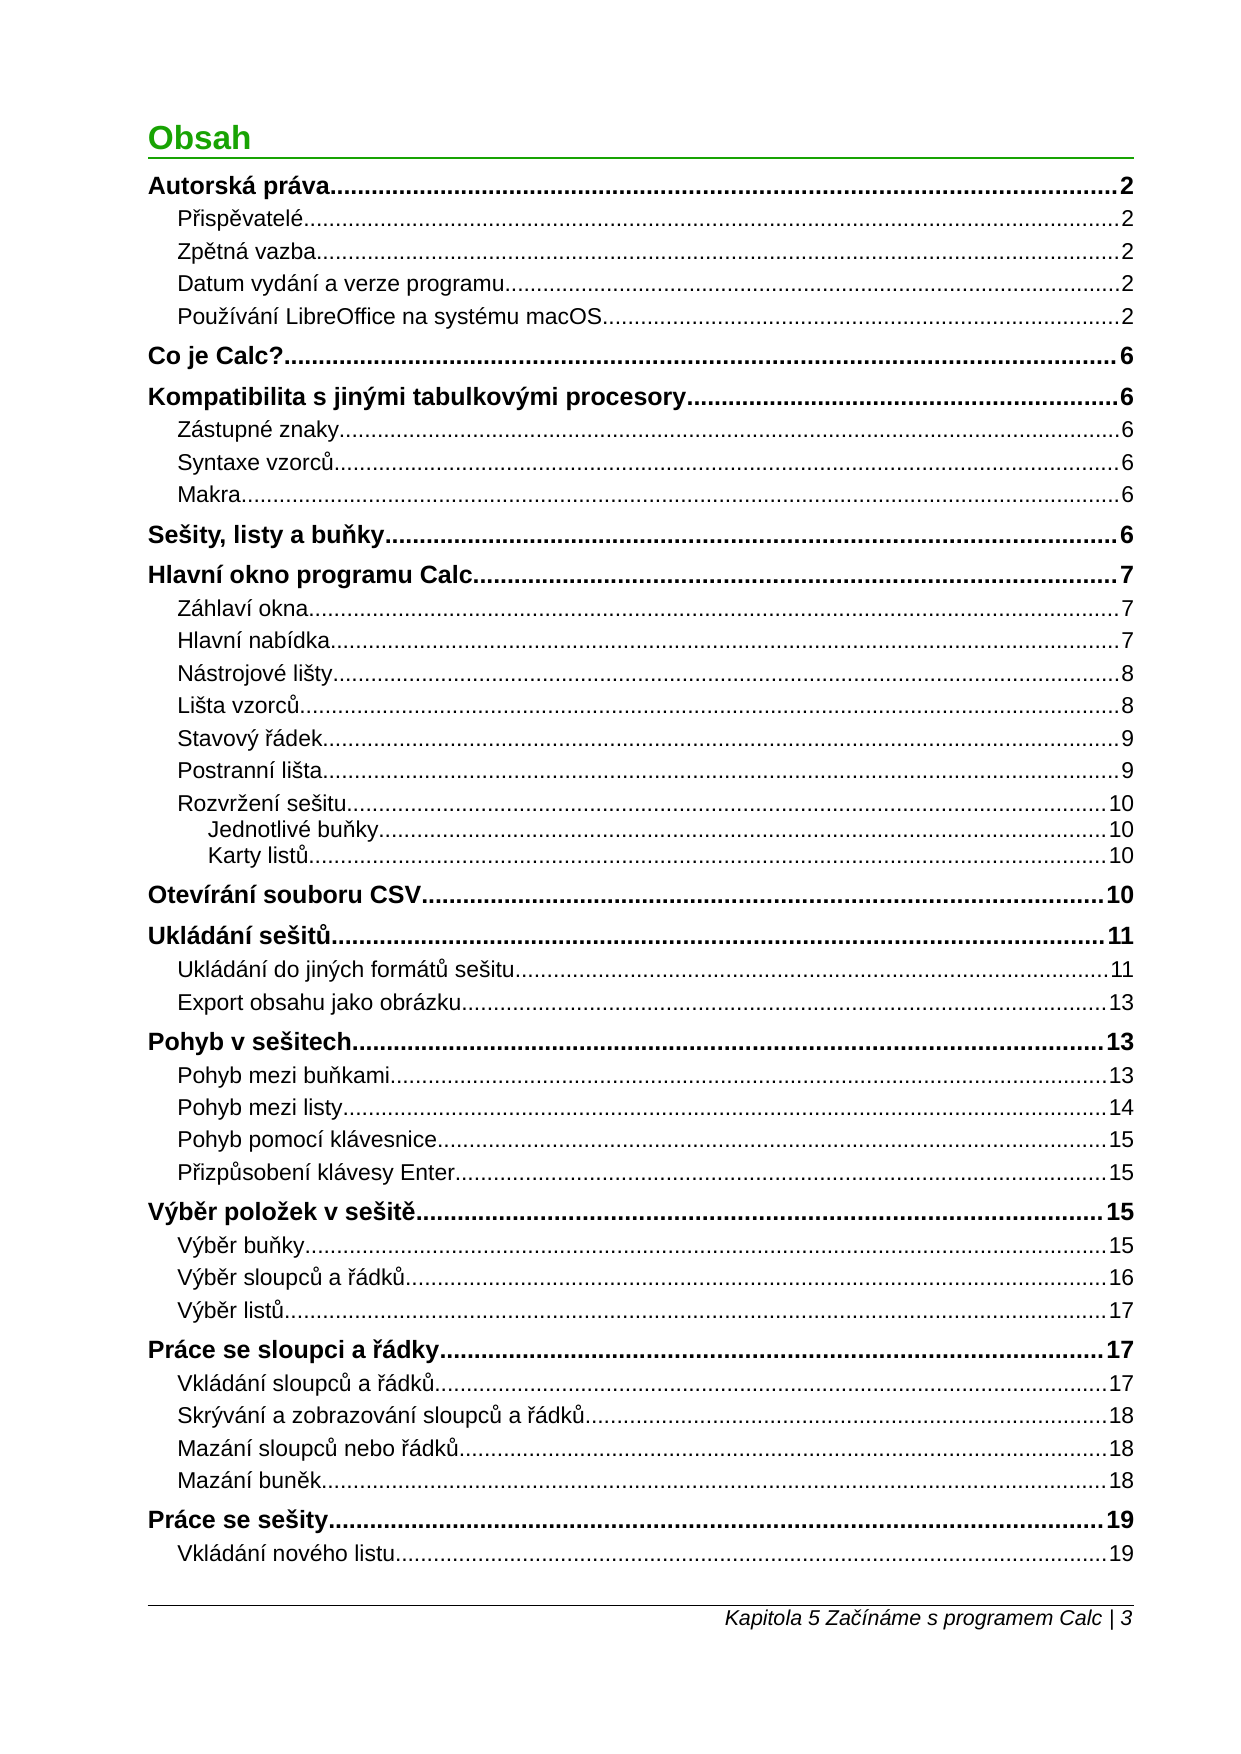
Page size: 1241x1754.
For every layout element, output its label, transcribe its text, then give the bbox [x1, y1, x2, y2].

text Hlavní nabídka 7 [177, 627, 1134, 654]
text Práce se sloupci a řádky 17 [148, 1335, 1134, 1364]
text Export obsahu jako obrázku 13 [177, 988, 1134, 1015]
text Makra 6 [177, 481, 1134, 508]
text Zpětná vazba 2 [177, 238, 1134, 264]
text Mazání sloupců nebo řádků 18 [177, 1434, 1134, 1461]
text Ukládání do jiných formátů sešitu 11 [177, 956, 1134, 982]
subtitle Obsah [148, 118, 1134, 157]
text Nástrojové lišty 8 [177, 660, 1134, 686]
text Stavový řádek 9 [177, 725, 1134, 751]
text Skrývání a zobrazování sloupců a řádků 18 [177, 1402, 1134, 1428]
text Přispěvatelé 2 [177, 205, 1134, 232]
text Záhlaví okna 7 [177, 595, 1134, 621]
text Lišta vzorců 8 [177, 692, 1134, 719]
text Hlavní okno programu Calc 7 [148, 560, 1134, 589]
text Sešity, listy a buňky 6 [148, 519, 1134, 548]
text Vkládání sloupců a řádků 17 [177, 1370, 1134, 1396]
text Jednotlivé buňky 10 [208, 816, 1134, 842]
text Autorská práva 2 [148, 171, 1134, 199]
text Pohyb pomocí klávesnice 15 [177, 1126, 1134, 1153]
text Pohyb mezi buňkami 13 [177, 1062, 1134, 1088]
text Mazání buněk 18 [177, 1467, 1134, 1493]
text Postranní lišta 9 [177, 757, 1134, 783]
text Pohyb v sešitech 13 [148, 1027, 1134, 1056]
text Výběr sloupců a řádků 16 [177, 1264, 1134, 1291]
text Vkládání nového listu 19 [177, 1540, 1134, 1566]
text Karty listů 10 [208, 842, 1134, 868]
text Co je Calc? 6 [148, 341, 1134, 370]
text Otevírání souboru CSV 10 [148, 881, 1134, 909]
text Datum vydání a verze programu 2 [177, 270, 1134, 297]
text Zástupné znaky 6 [177, 416, 1134, 443]
text Práce se sešity 19 [148, 1505, 1134, 1534]
text Výběr položek v sešitě 15 [148, 1197, 1134, 1226]
text Používání LibreOffice na systému macOS 2 [177, 303, 1134, 329]
text Výběr listů 17 [177, 1297, 1134, 1323]
text Rozvržení sešitu 10 [177, 789, 1134, 816]
text Kompatibilita s jinými tabulkovými procesory 6 [148, 382, 1134, 410]
text Pohyb mezi listy 14 [177, 1094, 1134, 1120]
text Výběr buňky 15 [177, 1232, 1134, 1258]
text Syntaxe vzorců 6 [177, 449, 1134, 475]
text Ukládání sešitů 11 [148, 921, 1134, 950]
text Přizpůsobení klávesy Enter 15 [177, 1159, 1134, 1185]
